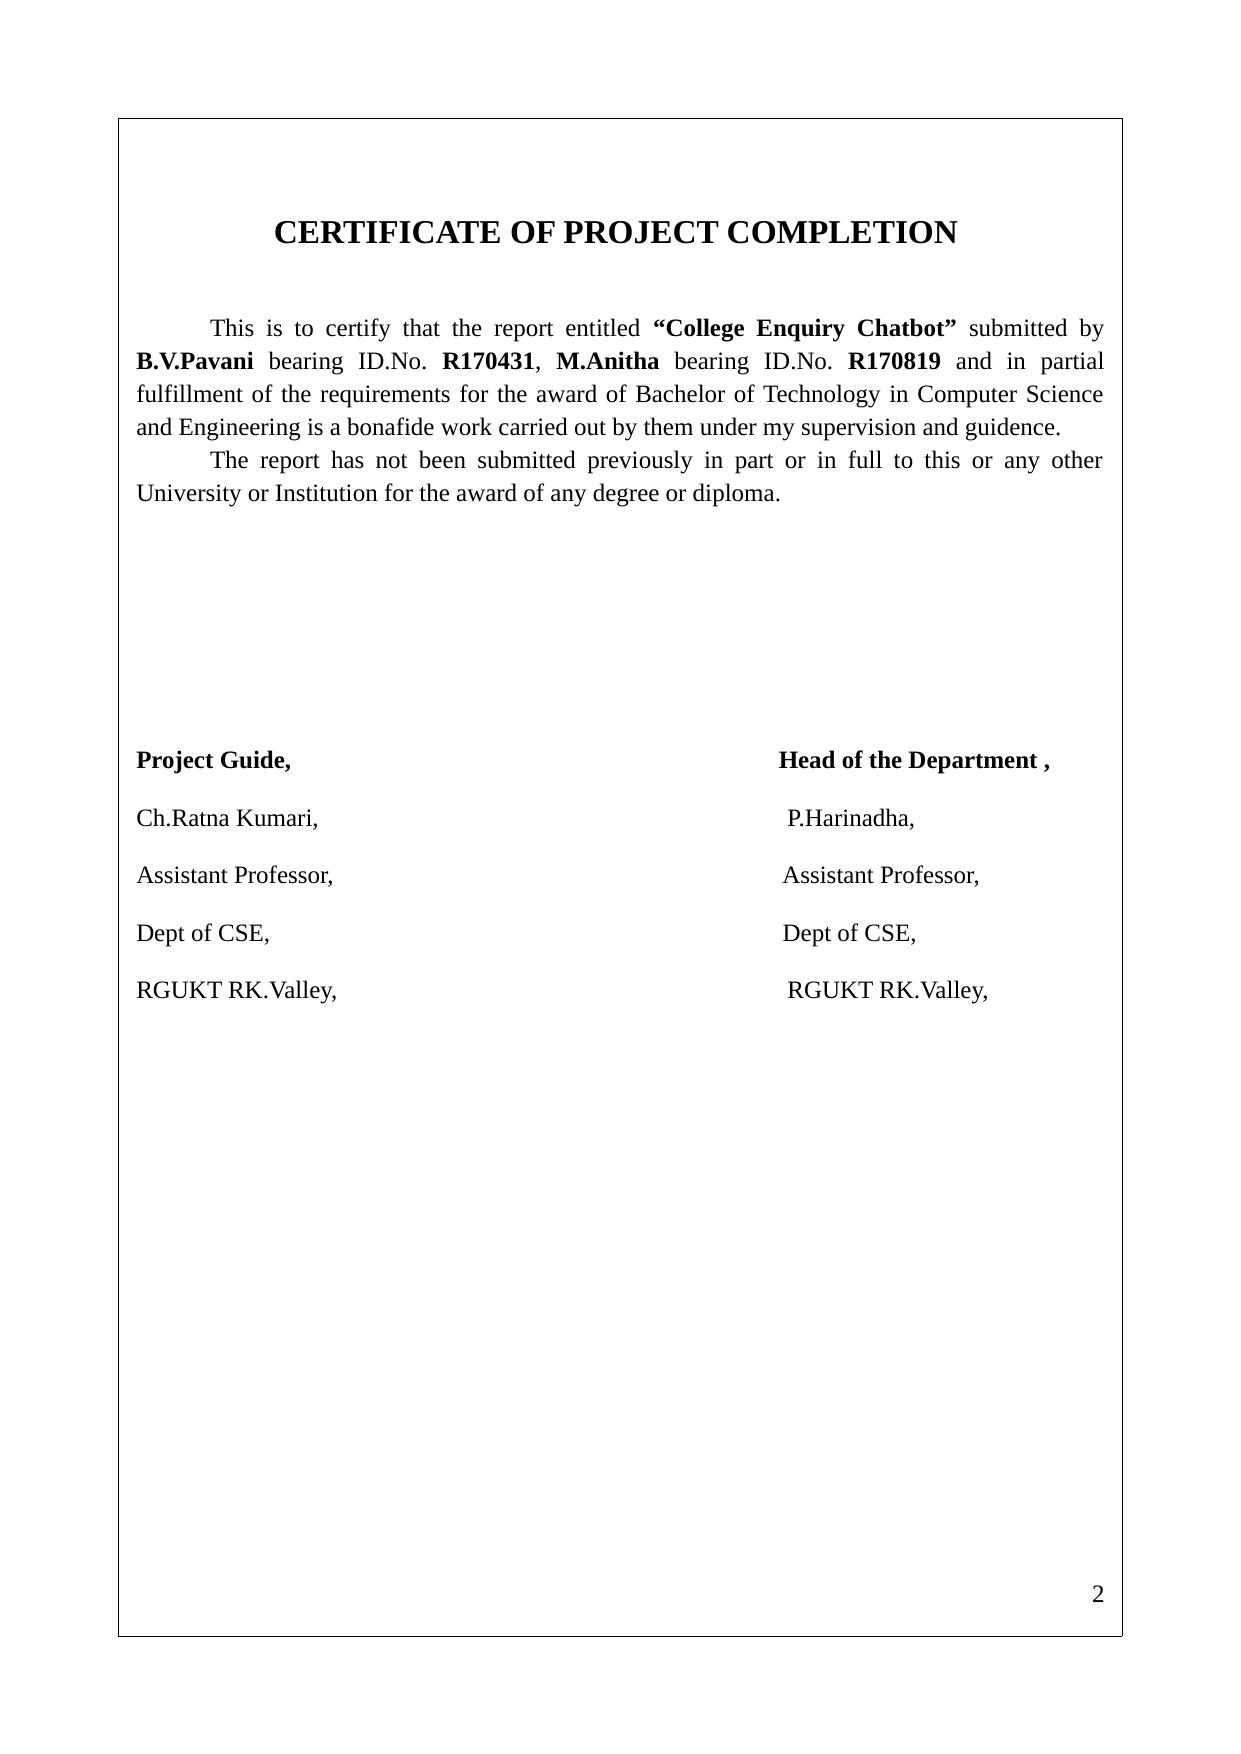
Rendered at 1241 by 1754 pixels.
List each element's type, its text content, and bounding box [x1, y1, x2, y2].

text This is to certify that the report entitled “College Enquiry Chatbot” submitted by B.V.Pavani bearing ID.No. R170431, M.Anitha bearing ID.No. R170819 and in partial fulfillment of the requirements for the award of Bachelor of Technology in Computer Science and Engineering is a bonafide work carried out by them under my supervision and guidence. [136, 313, 1104, 441]
text Ch.Ratna Kumari, P.Harinadha, [136, 803, 1104, 831]
text The report has not been submitted previously in part or in full to this or any other University or Institution for the award of any degree or diploma. [136, 445, 1104, 507]
text Dept of CSE, Dept of CSE, [136, 918, 1104, 946]
text RGUKT RK.Valley, RGUKT RK.Valley, [136, 975, 1104, 1004]
text CERTIFICATE OF PROJECT COMPLETION [136, 213, 1104, 251]
text Assistant Professor, Assistant Professor, [136, 860, 1104, 889]
text Project Guide, Head of the Department , [136, 745, 1104, 774]
text 2 [136, 1579, 1104, 1608]
